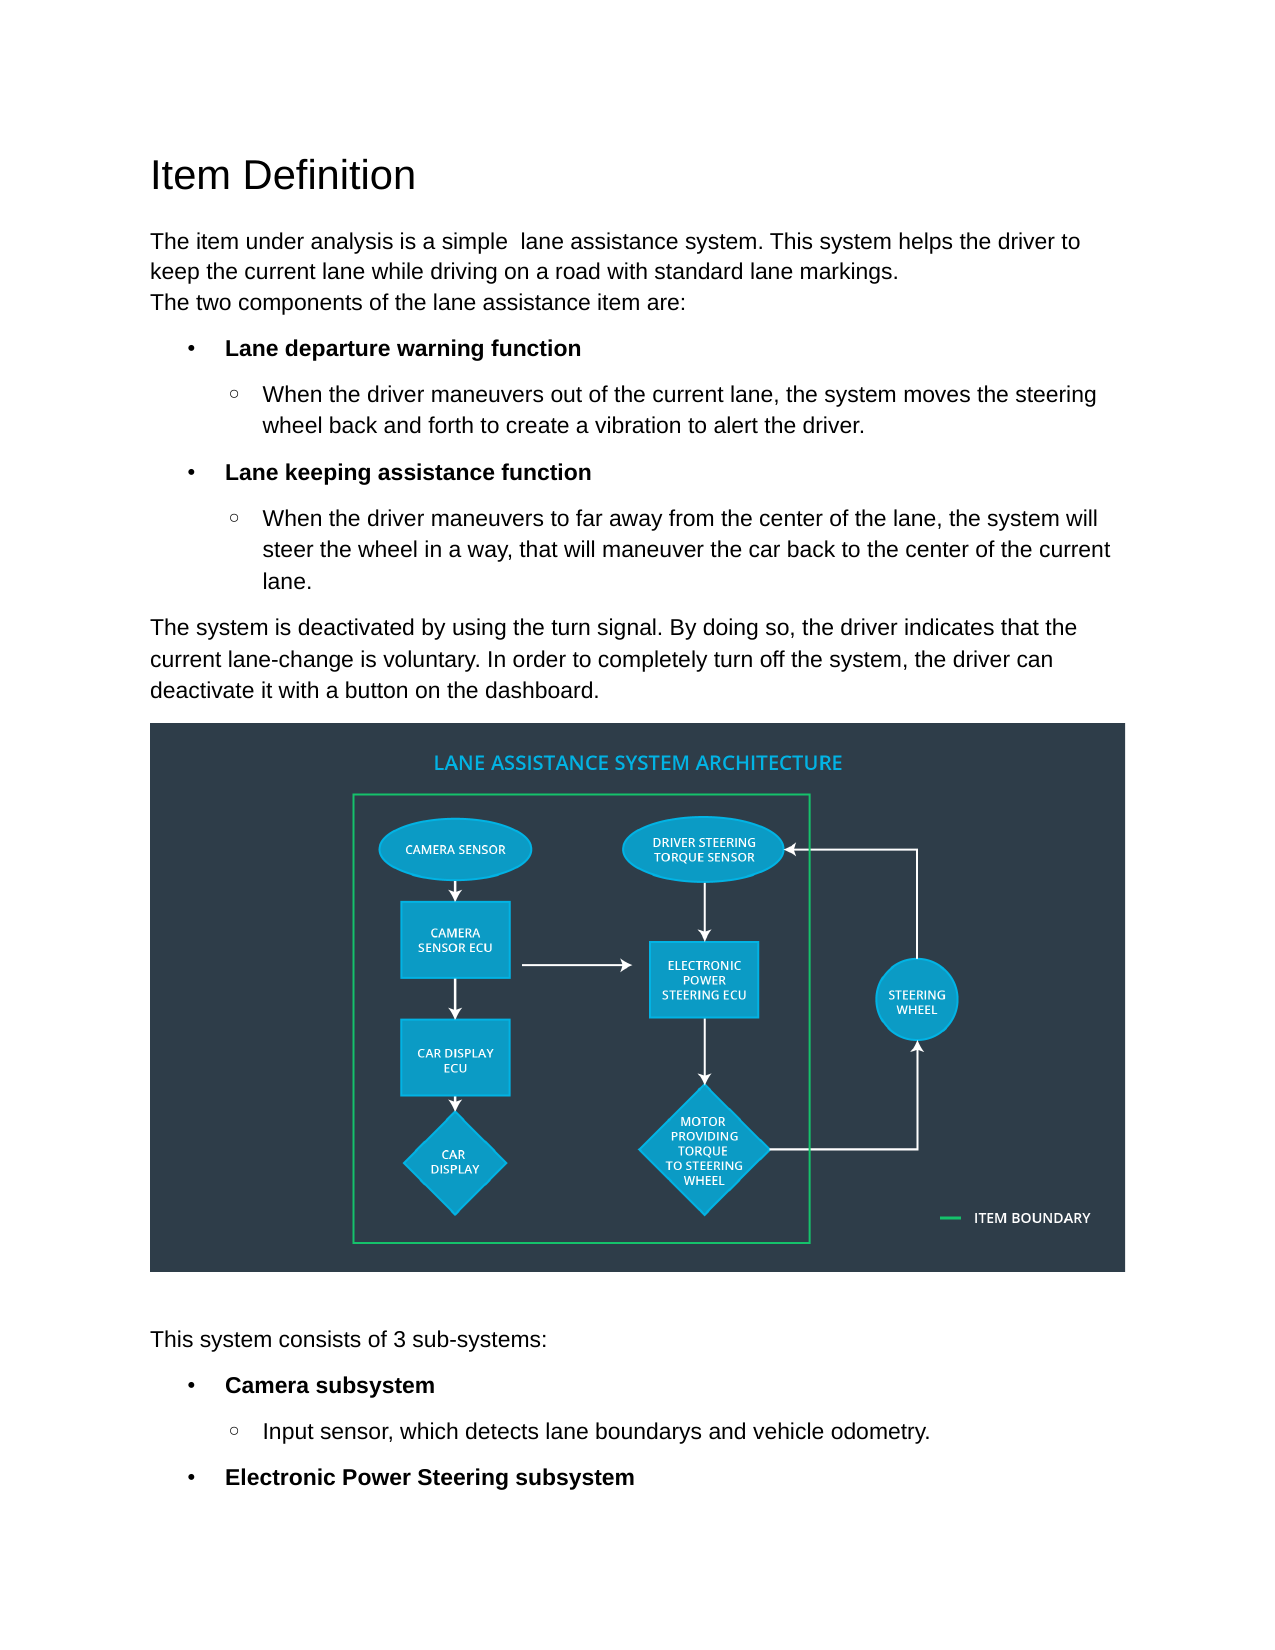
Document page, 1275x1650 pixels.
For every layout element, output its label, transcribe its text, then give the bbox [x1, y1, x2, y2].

text The two components of the lane assistance item are: [150, 288, 1125, 315]
picture [150, 723, 1125, 1272]
list Input sensor, which detects lane boundarys and vehicle odometry. [225, 1418, 1125, 1444]
list Lane keeping assistance function [187, 458, 1125, 485]
list Camera subsystem [187, 1372, 1125, 1398]
list When the driver maneuvers to far away from the center of the lane, the system will steer the wheel in a way, that will maneuver the car back to the center of the current lane. [225, 505, 1125, 594]
text The system is deactivated by using the turn signal. By doing so, the driver indicates that the current lane-change is voluntary. In order to completely turn off the system, the driver can deactivate it with a button on the dashboard. [150, 614, 1125, 703]
list When the driver maneuvers out of the current lane, the system moves the steering wheel back and forth to create a vibration to alert the driver. [225, 381, 1125, 439]
text This system consists of 3 sub-systems: [150, 1326, 1125, 1352]
list Electronic Power Steering subsystem [187, 1464, 1125, 1490]
list Lane departure warning function [187, 335, 1125, 361]
text The item under analysis is a simple lane assistance system. This system helps the driver to keep the current lane while driving on a road with standard lane markings. [150, 228, 1125, 285]
subtitle Item Definition [150, 150, 1125, 198]
